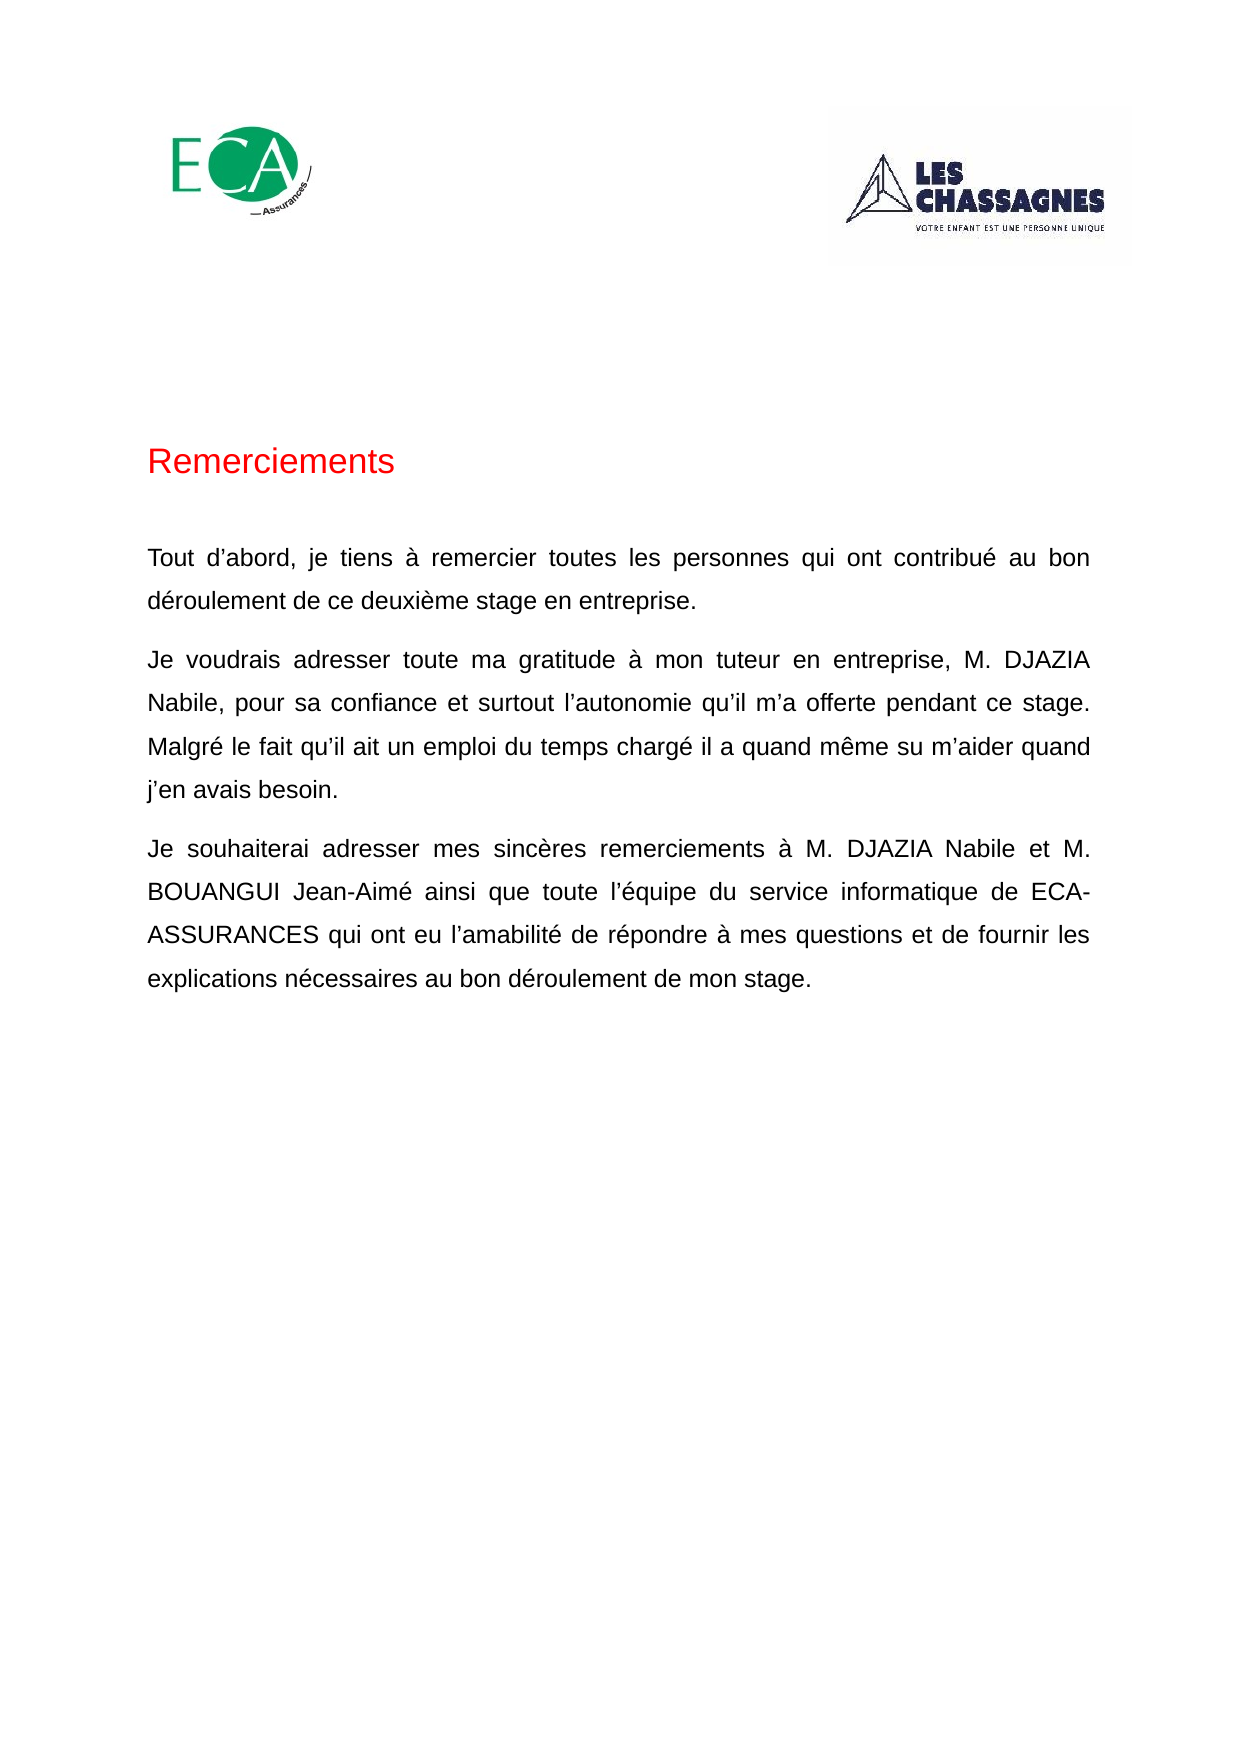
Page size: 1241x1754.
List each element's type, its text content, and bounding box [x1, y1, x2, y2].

text Je souhaiterai adresser mes sincères remerciements à M. DJAZIA Nabile et M. BOUANGUI Jean-Aimé ainsi que toute l’équipe du service informatique de ECA-ASSURANCES qui ont eu l’amabilité de répondre à mes questions et de fournir les explications nécessaires au bon déroulement de mon stage. [147, 834, 1092, 992]
text Je voudrais adresser toute ma gratitude à mon tuteur en entreprise, M. DJAZIA Nabile, pour sa confiance et surtout l’autonomie qu’il m’a offerte pendant ce stage. Malgré le fait qu’il ait un emploi du temps chargé il a quand même su m’aider quand j’en avais besoin. [147, 645, 1092, 803]
text Tout d’abord, je tiens à remercier toutes les personnes qui ont contribué au bon déroulement de ce deuxième stage en entreprise. [147, 543, 1092, 614]
subtitle Remerciements [147, 440, 1092, 481]
